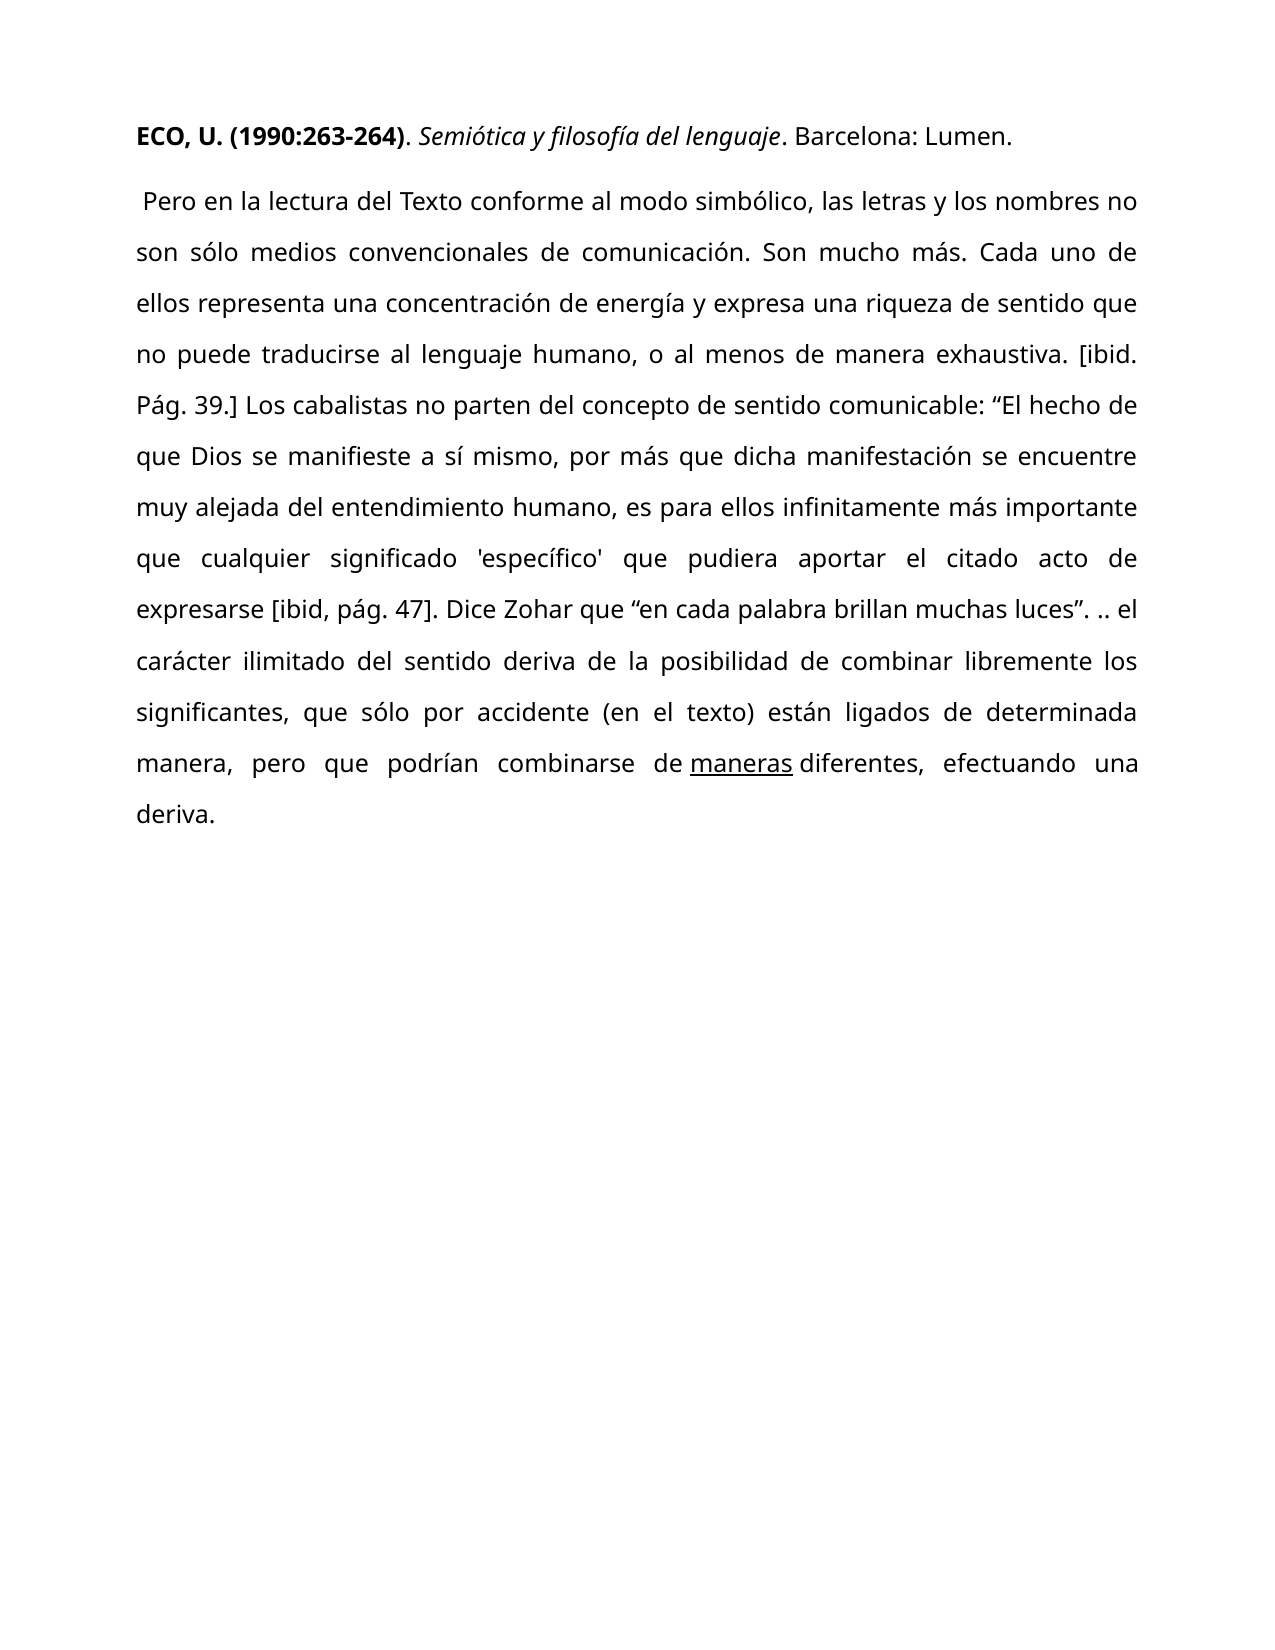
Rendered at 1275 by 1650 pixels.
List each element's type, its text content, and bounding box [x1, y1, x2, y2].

text ECO, U. (1990:263-264). Semiótica y filosofía del lenguaje. Barcelona: Lumen. [136, 118, 1139, 152]
text Pero en la lectura del Texto conforme al modo simbólico, las letras y los nombres no son sólo medios convencionales de comunicación. Son mucho más. Cada uno de ellos representa una concentración de energía y expresa una riqueza de sentido que no puede traducirse al lenguaje humano, o al menos de manera exhaustiva. [ibid. Pág. 39.] Los cabalistas no parten del concepto de sentido comunicable: “El hecho de que Dios se manifieste a sí mismo, por más que dicha manifestación se encuentre muy alejada del entendimiento humano, es para ellos infinitamente más importante que cualquier significado 'específico' que pudiera aportar el citado acto de expresarse [ibid, pág. 47]. Dice Zohar que “en cada palabra brillan muchas luces”. .. el carácter ilimitado del sentido deriva de la posibilidad de combinar libremente los significantes, que sólo por accidente (en el texto) están ligados de determinada manera, pero que podrían combinarse de maneras diferentes, efectuando una deriva. [136, 184, 1139, 830]
